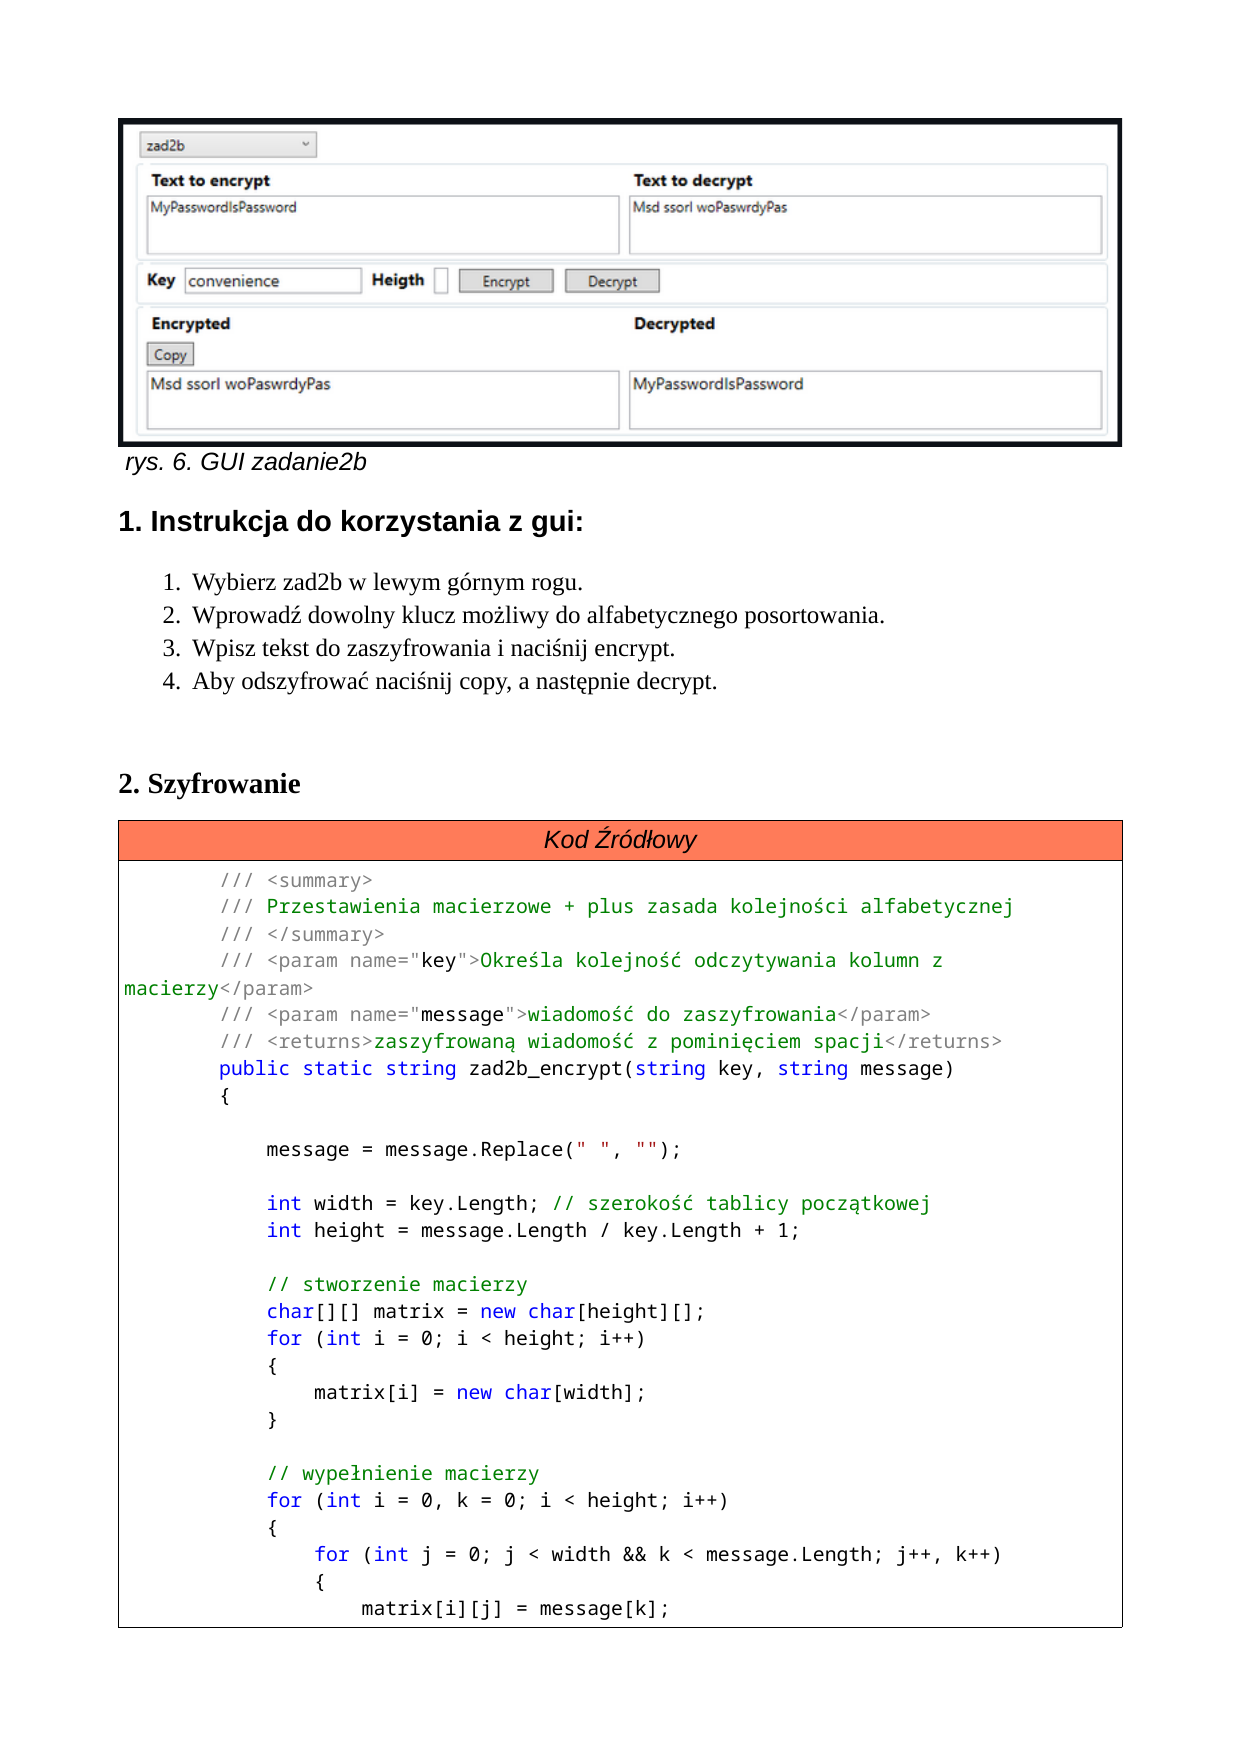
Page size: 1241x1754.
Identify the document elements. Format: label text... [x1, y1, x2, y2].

list Aby odszyfrować naciśnij copy, a następnie decrypt. [162, 666, 1122, 694]
list Wybierz zad2b w lewym górnym rogu. [162, 567, 1122, 596]
text rys. 6. GUI zadanie2b [118, 447, 1122, 476]
text 2. Szyfrowanie [118, 767, 1122, 800]
list Wprowadź dowolny klucz możliwy do alfabetycznego posortowania. [162, 600, 1122, 628]
text 1. Instrukcja do korzystania z gui: [118, 504, 1122, 538]
table_header Kod Źródłowy [119, 821, 1122, 860]
picture [118, 118, 1123, 447]
table_cell /// <summary> /// Przestawienia macierzowe + plus zasada kolejności alfabetycznej /// </summary> /// <param name="key">Określa kolejność odczytywania kolumn z macierzy</param> /// <param name="message">wiadomość do zaszyfrowania</param> /// <returns>zaszyfrowaną wiadomość z pominięciem spacji</returns> public static string zad2b_encrypt(string key, string message) { message = message.Replace(" ", ""); int width = key.Length; // szerokość tablicy początkowej int height = message.Length / key.Length + 1; // stworzenie macierzy char[][] matrix = new char[height][]; for (int i = 0; i < height; i++) { matrix[i] = new char[width]; } // wypełnienie macierzy for (int i = 0, k = 0; i < height; i++) { for (int j = 0; j < width && k < message.Length; j++, k++) { matrix[i][j] = message[k]; [119, 861, 1122, 1627]
list Wpisz tekst do zaszyfrowania i naciśnij encrypt. [162, 633, 1122, 662]
